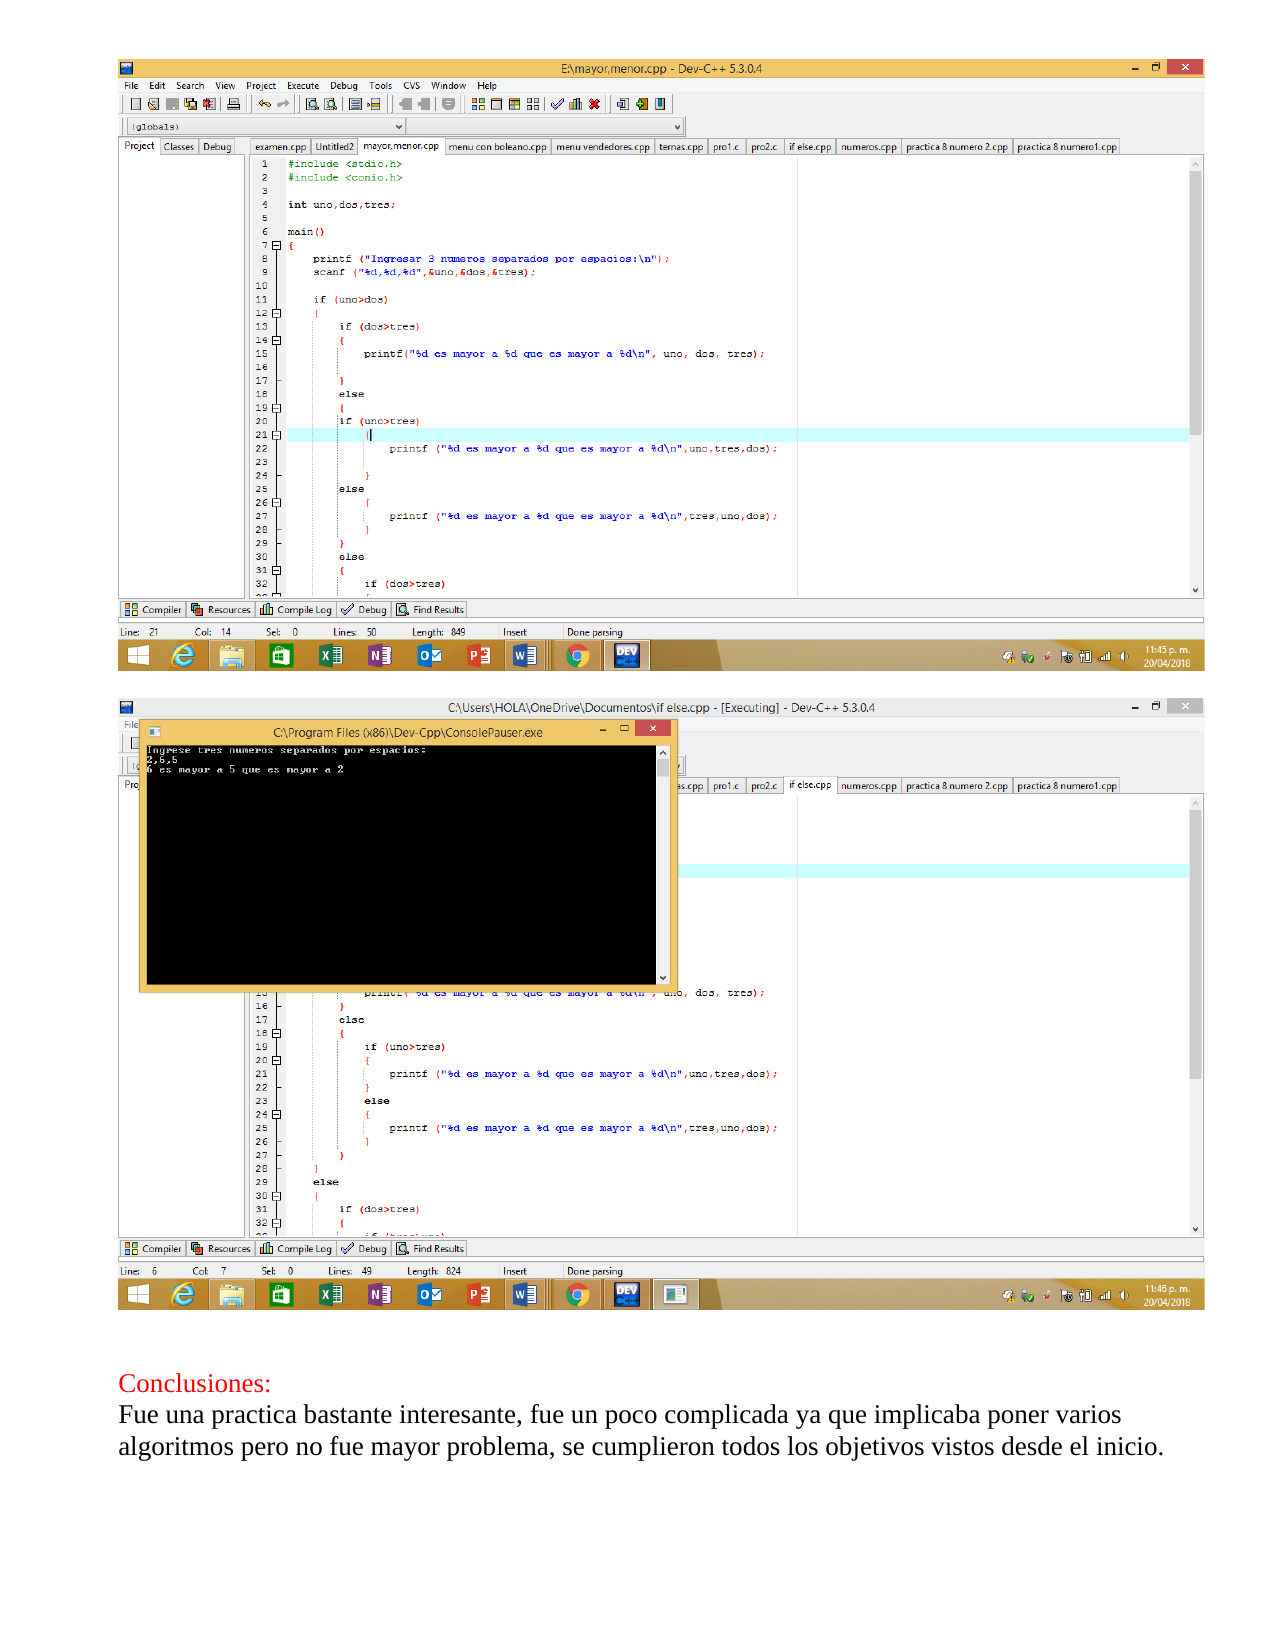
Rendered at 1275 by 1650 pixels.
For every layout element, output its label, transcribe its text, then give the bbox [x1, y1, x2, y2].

text Fue una practica bastante interesante, fue un poco complicada ya que implicaba poner varios algoritmos pero no fue mayor problema, se cumplieron todos los objetivos vistos desde el inicio. [118, 1398, 1205, 1461]
text Conclusiones: [118, 1367, 1205, 1398]
